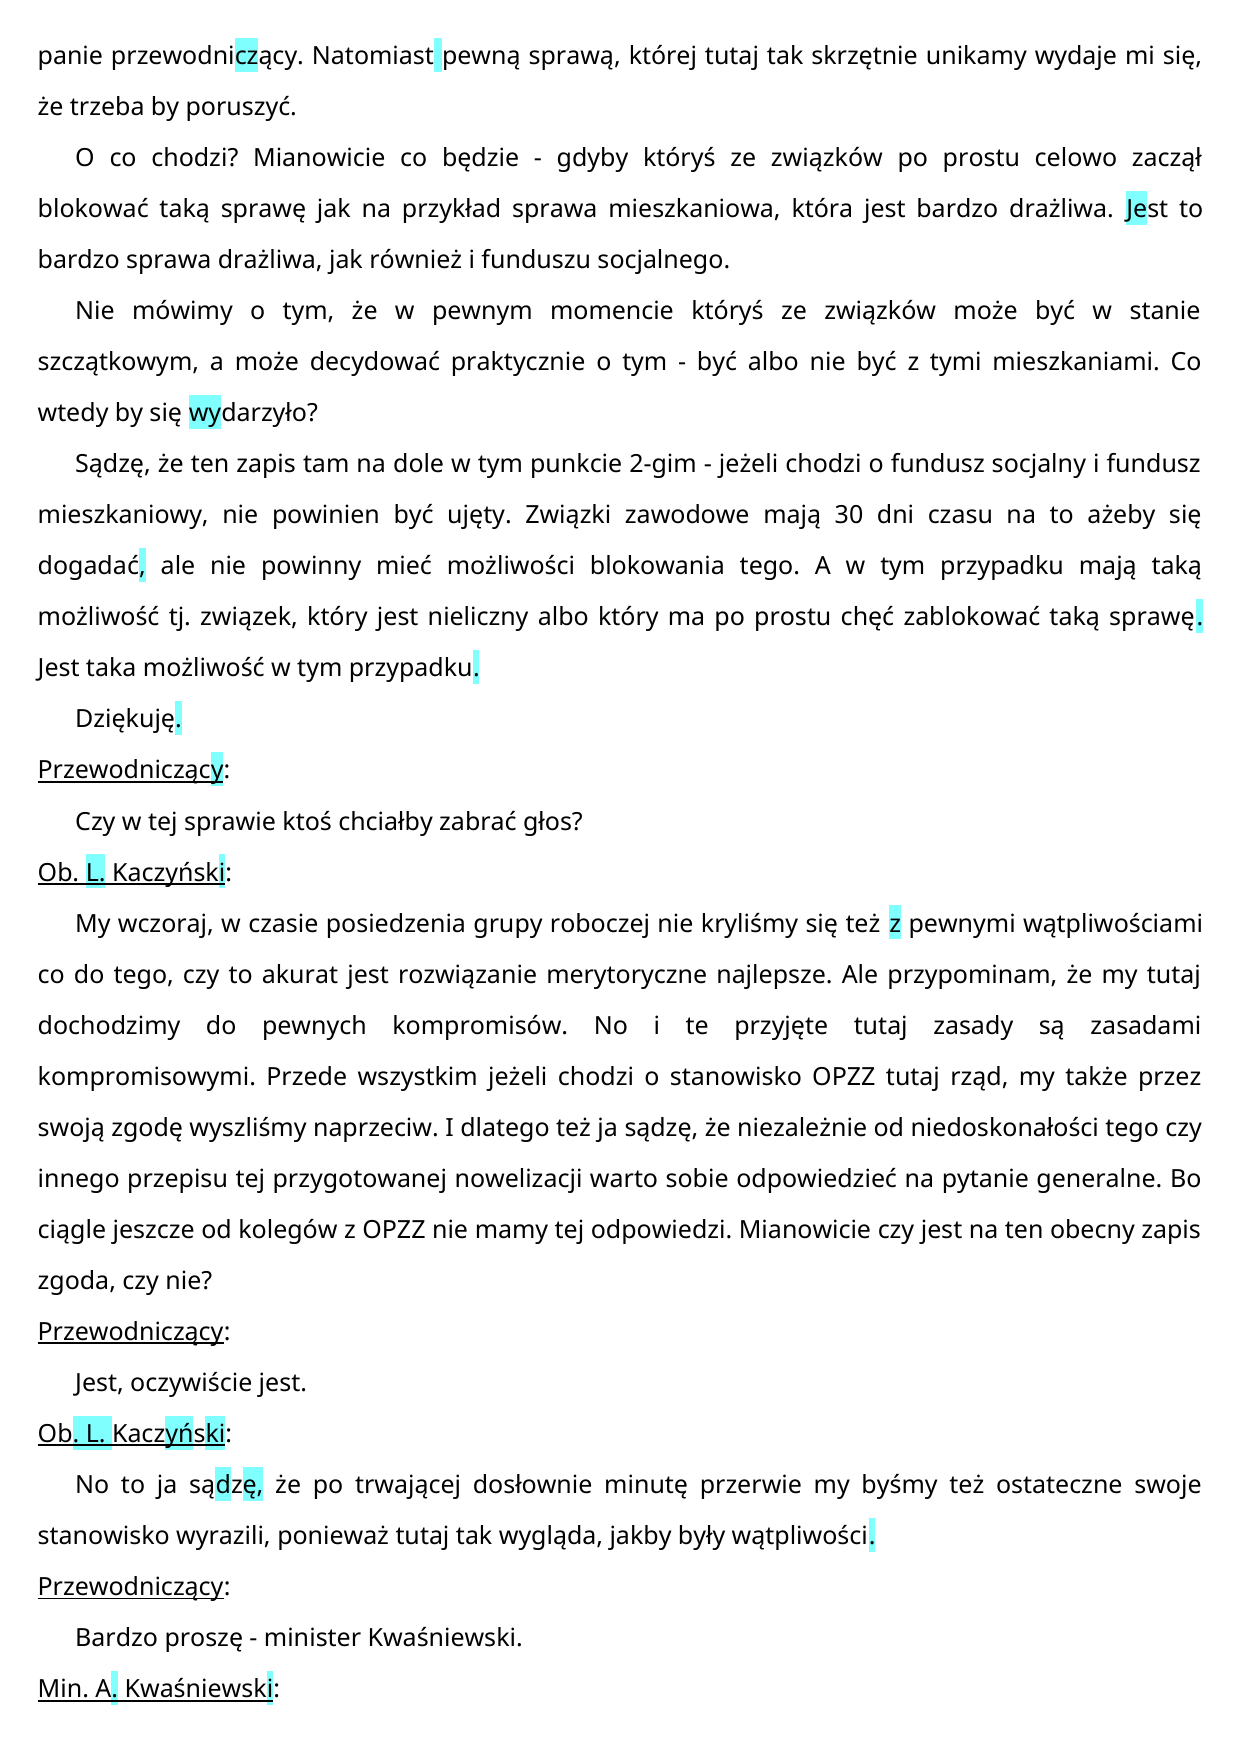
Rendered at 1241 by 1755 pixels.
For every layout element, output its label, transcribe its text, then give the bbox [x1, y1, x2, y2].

text Sądzę, że ten zapis tam na dole w tym punkcie 2-gim - jeżeli chodzi o fundusz socjalny i fundusz mieszkaniowy, nie powinien być ujęty. Związki zawodowe mają 30 dni czasu na to ażeby się dogadać, ale nie powinny mieć możliwości blokowania tego. A w tym przypadku mają taką możliwość tj. związek, który jest nieliczny albo który ma po prostu chęć zablokować taką sprawę. Jest taka możliwość w tym przypadku. [37, 446, 1203, 684]
text Przewodniczący: [37, 1313, 1203, 1348]
text Czy w tej sprawie ktoś chciałby zabrać głos? [37, 803, 1203, 837]
text Min. A. Kwaśniewski: [37, 1671, 1203, 1705]
text Nie mówimy o tym, że w pewnym momencie któryś ze związków może być w stanie szczątkowym, a może decydować praktycznie o tym - być albo nie być z tymi mieszkaniami. Co wtedy by się wydarzyło? [37, 293, 1203, 429]
text No to ja sądzę, że po trwającej dosłownie minutę przerwie my byśmy też ostateczne swoje stanowisko wyrazili, ponieważ tutaj tak wygląda, jakby były wątpliwości. [37, 1467, 1203, 1552]
text Ob. L. Kaczyński: [37, 1416, 1203, 1450]
text Ob. L. Kaczyński: [37, 854, 1203, 888]
text Przewodniczący: [37, 1569, 1203, 1603]
text Bardzo proszę - minister Kwaśniewski. [37, 1620, 1203, 1654]
text Dziękuję. [37, 701, 1203, 735]
text O co chodzi? Mianowicie co będzie - gdyby któryś ze związków po prostu celowo zaczął blokować taką sprawę jak na przykład sprawa mieszkaniowa, która jest bardzo drażliwa. Jest to bardzo sprawa drażliwa, jak również i funduszu socjalnego. [37, 139, 1203, 276]
text panie przewodniczący. Natomiast pewną sprawą, której tutaj tak skrzętnie unikamy wydaje mi się, że trzeba by poruszyć. [37, 37, 1203, 123]
text My wczoraj, w czasie posiedzenia grupy roboczej nie kryliśmy się też z pewnymi wątpliwościami co do tego, czy to akurat jest rozwiązanie merytoryczne najlepsze. Ale przypominam, że my tutaj dochodzimy do pewnych kompromisów. No i te przyjęte tutaj zasady są zasadami kompromisowymi. Przede wszystkim jeżeli chodzi o stanowisko OPZZ tutaj rząd, my także przez swoją zgodę wyszliśmy naprzeciw. I dlatego też ja sądzę, że niezależnie od niedoskonałości tego czy innego przepisu tej przygotowanej nowelizacji warto sobie odpowiedzieć na pytanie generalne. Bo ciągle jeszcze od kolegów z OPZZ nie mamy tej odpowiedzi. Mianowicie czy jest na ten obecny zapis zgoda, czy nie? [37, 905, 1203, 1297]
text Przewodniczący: [37, 752, 1203, 786]
text Jest, oczywiście jest. [37, 1364, 1203, 1399]
